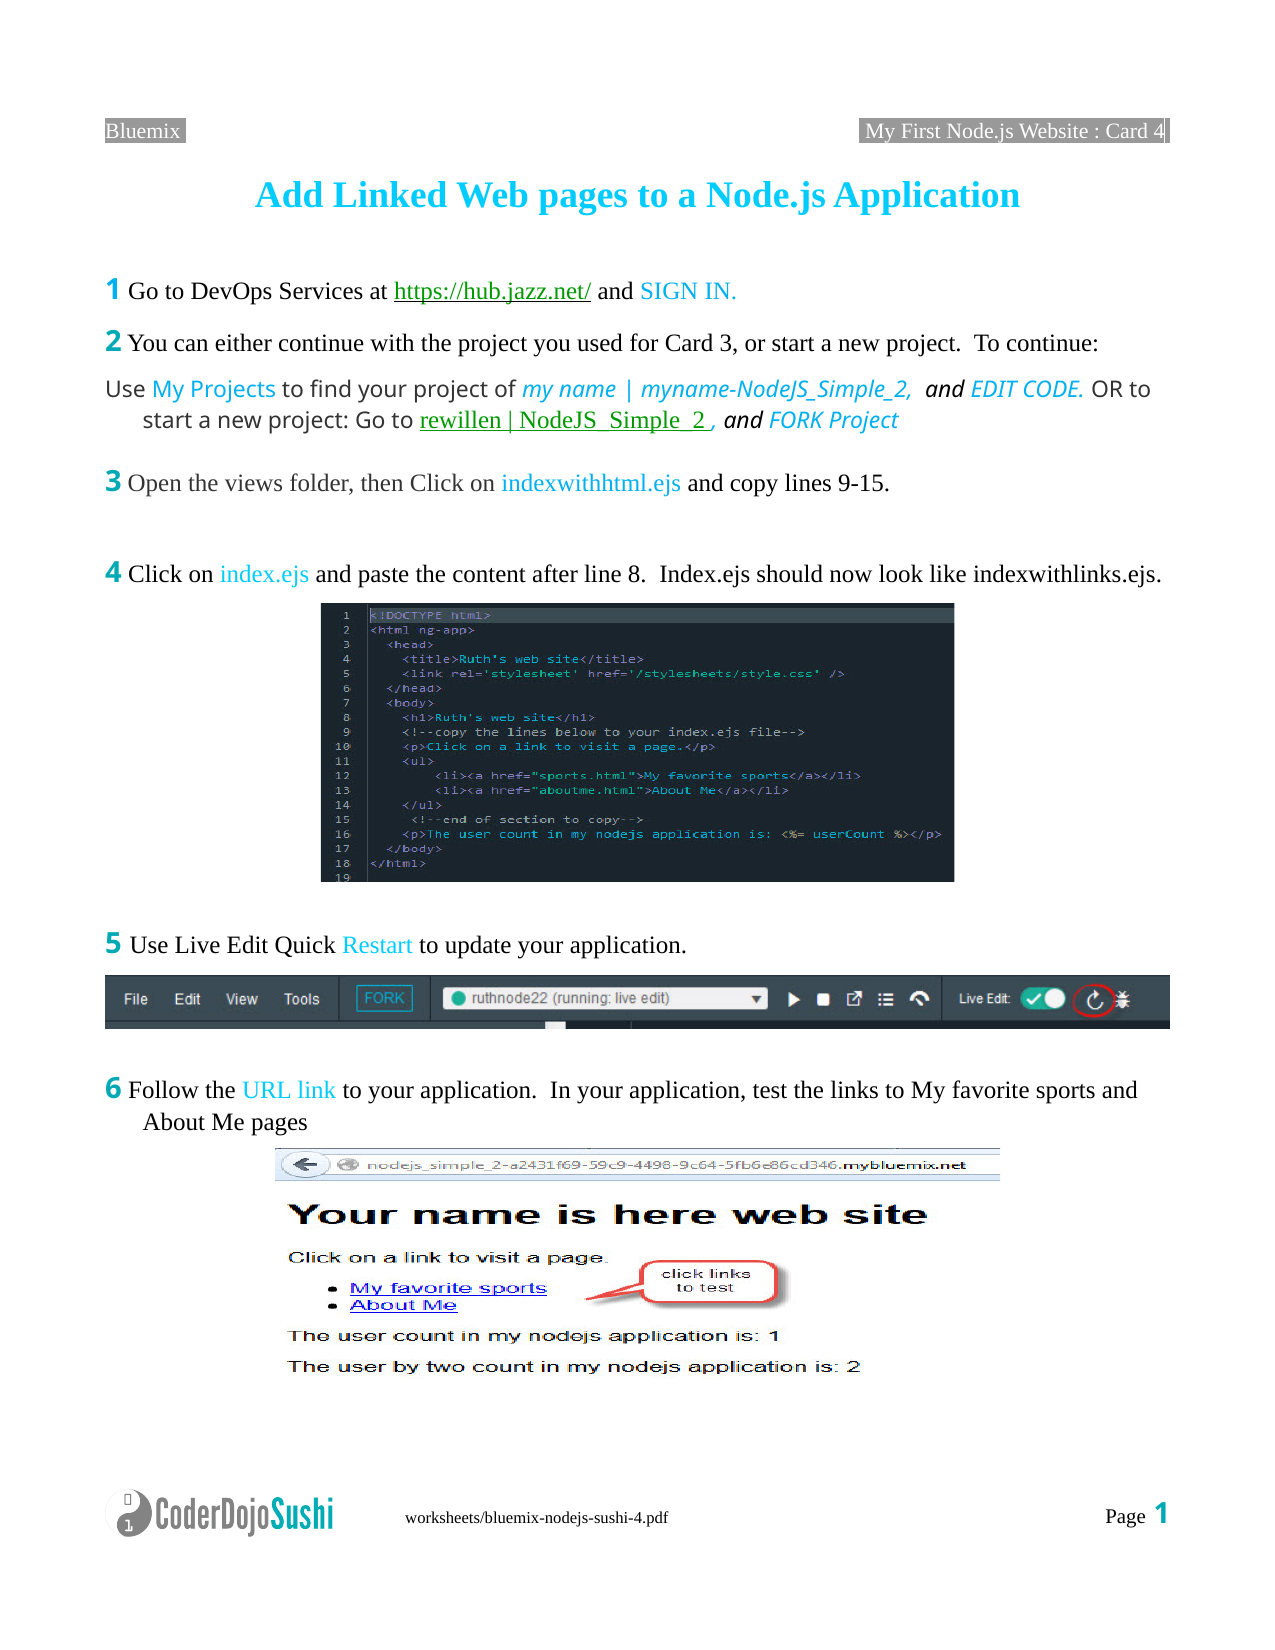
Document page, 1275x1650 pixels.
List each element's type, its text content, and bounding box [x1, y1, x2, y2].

text Use My Projects to find your project of my name | myname-NodeJS_Simple_2, and EDIT CODE. OR to start a new project: Go to rewillen | NodeJS_Simple_2 , and FORK Project [105, 372, 1170, 435]
text 6 Follow the URL link to your application. In your application, test the links to My favorite sports and About Me pages [105, 1067, 1170, 1136]
picture [105, 975, 1170, 1029]
text 2 You can either continue with the project you used for Card 3, or start a new project. To continue: [105, 320, 1170, 360]
text 1 Go to DevOps Services at https://hub.jazz.net/ and SIGN IN. [105, 268, 1170, 308]
text 5 Use Live Edit Quick Restart to update your application. [105, 923, 1170, 962]
picture [320, 603, 955, 882]
text 4 Click on index.ejs and paste the content after line 8. Index.ejs should now look like indexwithlinks.ejs. [105, 552, 1170, 591]
picture [275, 1148, 1001, 1407]
title Add Linked Web pages to a Node.js Application [105, 173, 1170, 216]
text 3 Open the views folder, then Click on indexwithhtml.ejs and copy lines 9-15. [105, 460, 1170, 499]
picture [105, 1489, 333, 1537]
